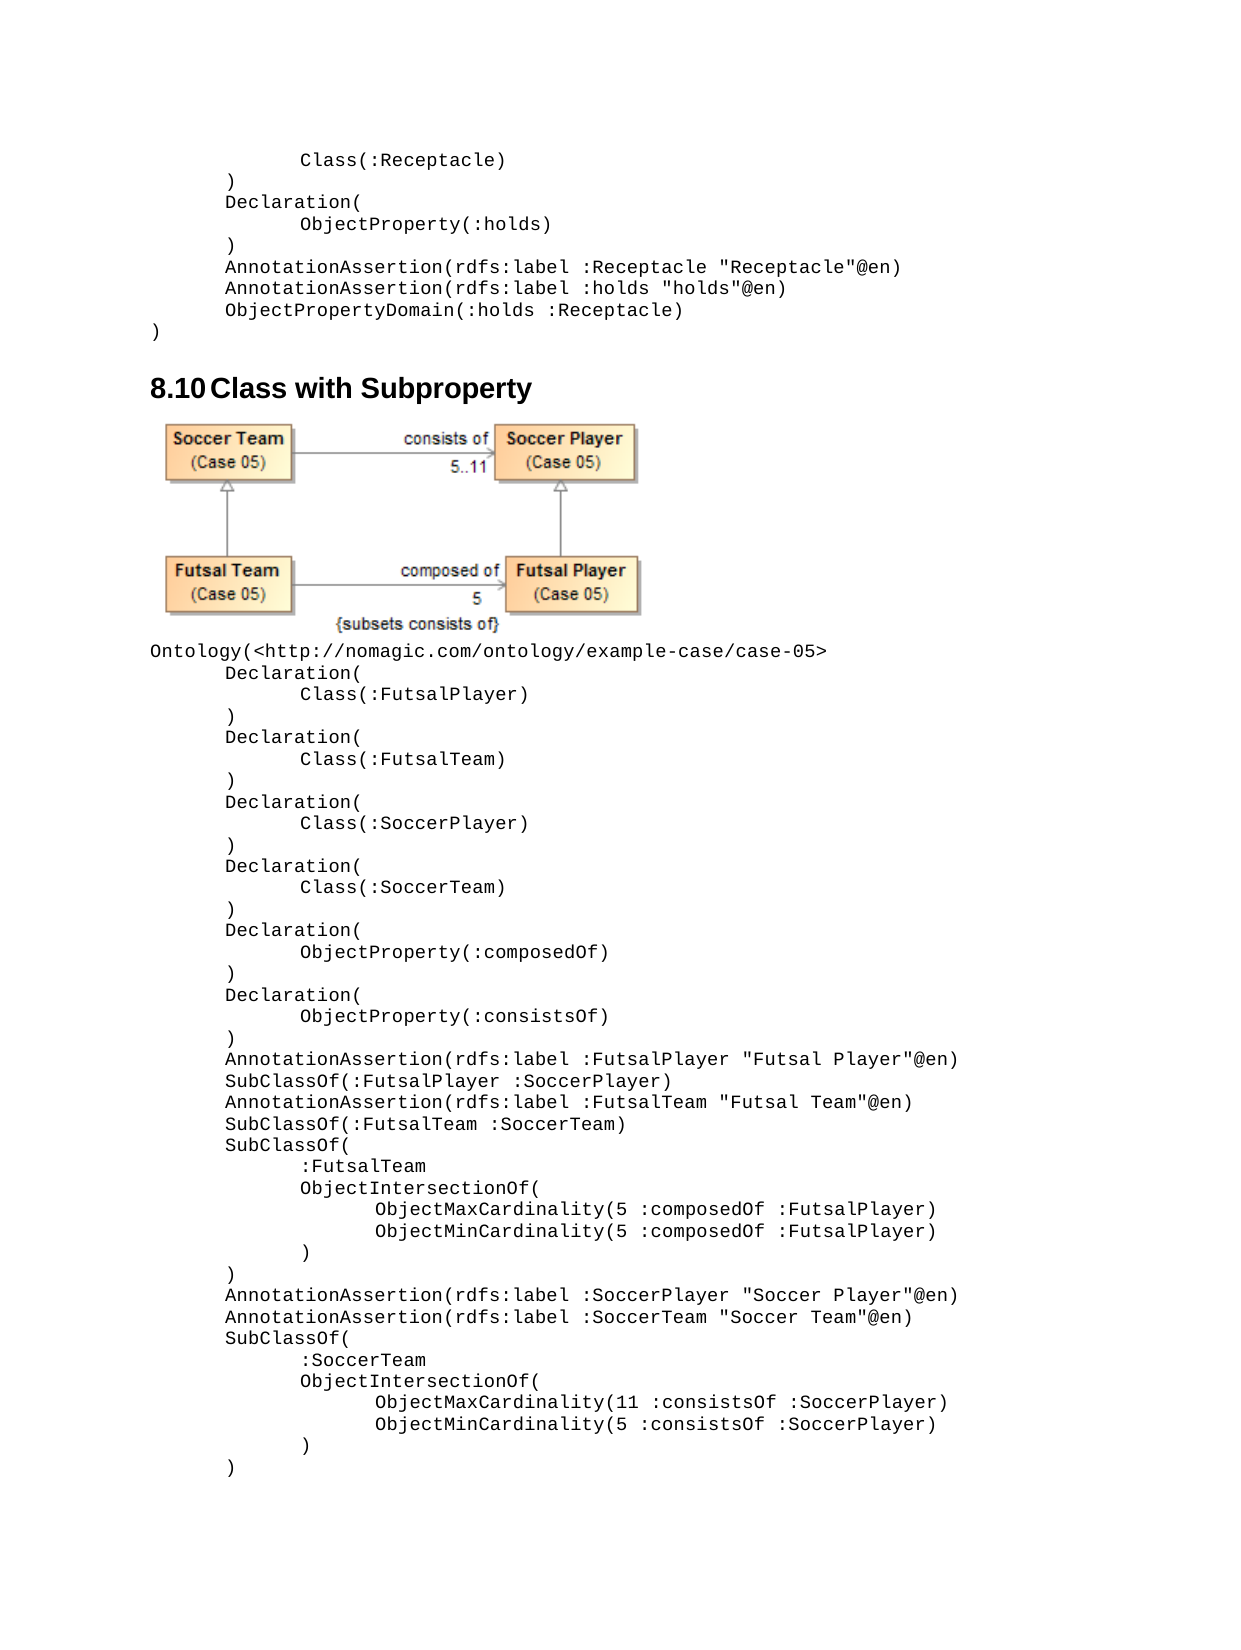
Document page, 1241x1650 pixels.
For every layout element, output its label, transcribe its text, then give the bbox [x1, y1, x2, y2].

text ) [300, 1436, 1090, 1457]
text ) [225, 1457, 1090, 1479]
text Class(:SoccerPlayer) [225, 813, 1090, 835]
text AnnotationAssertion(rdfs:label :FutsalPlayer "Futsal Player"@en) [225, 1049, 1090, 1071]
text Class(:FutsalTeam) [225, 749, 1090, 771]
text ObjectProperty(:composedOf) [225, 942, 1090, 964]
text ) [225, 835, 1090, 856]
text ObjectPropertyDomain(:holds :Receptacle) [225, 300, 1090, 322]
text AnnotationAssertion(rdfs:label :Receptacle "Receptacle"@en) [225, 257, 1090, 279]
text ObjectIntersectionOf( [225, 1178, 1090, 1200]
text ) [150, 322, 1090, 343]
text ObjectProperty(:consistsOf) [225, 1007, 1090, 1028]
text :FutsalTeam [225, 1157, 1090, 1178]
text Class(:Receptacle) [225, 150, 1090, 171]
text ObjectMaxCardinality(5 :composedOf :FutsalPlayer) ObjectMinCardinality(5 :composedOf :FutsalPlayer) [375, 1200, 1090, 1243]
text Declaration( [225, 856, 1090, 878]
text ) [225, 171, 1090, 193]
text SubClassOf(:FutsalTeam :SoccerTeam) [225, 1114, 1090, 1135]
text ) [225, 899, 1090, 921]
text AnnotationAssertion(rdfs:label :SoccerTeam "Soccer Team"@en) [225, 1307, 1090, 1328]
text AnnotationAssertion(rdfs:label :FutsalTeam "Futsal Team"@en) [225, 1092, 1090, 1114]
text Declaration( [225, 985, 1090, 1007]
text AnnotationAssertion(rdfs:label :holds "holds"@en) [225, 279, 1090, 300]
text AnnotationAssertion(rdfs:label :SoccerPlayer "Soccer Player"@en) [225, 1286, 1090, 1307]
text ) [300, 1243, 1090, 1264]
text :SoccerTeam [225, 1350, 1090, 1371]
text Declaration( [225, 193, 1090, 214]
text Declaration( [225, 663, 1090, 685]
text SubClassOf( [225, 1328, 1090, 1350]
text ObjectMaxCardinality(11 :consistsOf :SoccerPlayer) ObjectMinCardinality(5 :consistsOf :SoccerPlayer) [375, 1393, 1090, 1436]
text Declaration( [225, 792, 1090, 813]
text ObjectIntersectionOf( [225, 1371, 1090, 1393]
text ObjectProperty(:holds) [225, 214, 1090, 236]
text Class(:SoccerTeam) [225, 878, 1090, 899]
text Declaration( [225, 728, 1090, 749]
text Ontology(<http://nomagic.com/ontology/example-case/case-05> [150, 642, 1090, 663]
picture [150, 407, 650, 641]
text ) [225, 1028, 1090, 1049]
text ) [225, 1264, 1090, 1286]
text ) [225, 771, 1090, 792]
text ) [225, 706, 1090, 728]
text Class(:FutsalPlayer) [225, 685, 1090, 706]
text ) [225, 964, 1090, 985]
subtitle Class with Subproperty [150, 371, 1090, 405]
text SubClassOf(:FutsalPlayer :SoccerPlayer) [225, 1071, 1090, 1092]
text SubClassOf( [225, 1135, 1090, 1157]
text ) [225, 236, 1090, 257]
text Declaration( [225, 921, 1090, 942]
